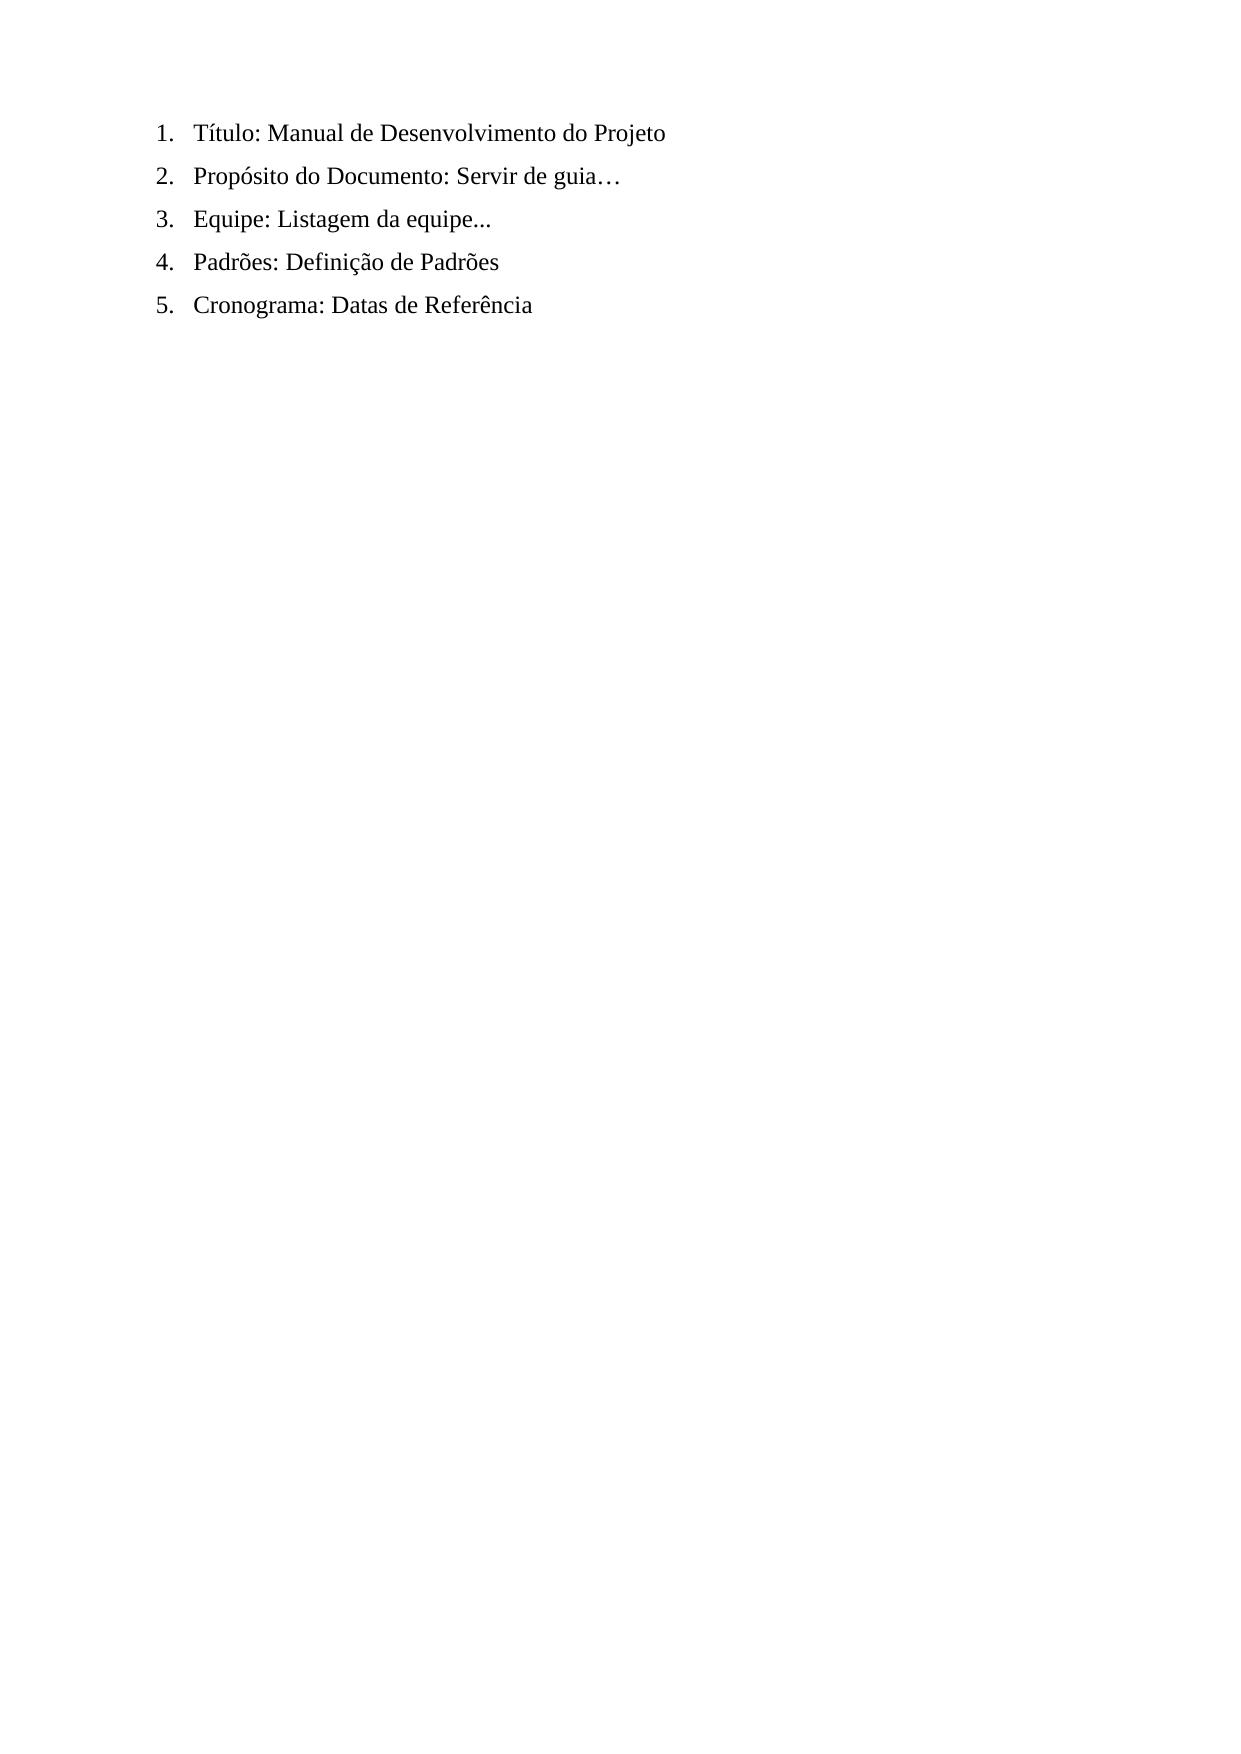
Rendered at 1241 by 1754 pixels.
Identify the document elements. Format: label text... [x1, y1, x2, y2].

list Propósito do Documento: Servir de guia… [156, 161, 1122, 190]
list Cronograma: Datas de Referência [156, 291, 1122, 319]
list Equipe: Listagem da equipe... [156, 204, 1122, 233]
list Padrões: Definição de Padrões [156, 247, 1122, 276]
list Título: Manual de Desenvolvimento do Projeto [156, 118, 1122, 147]
